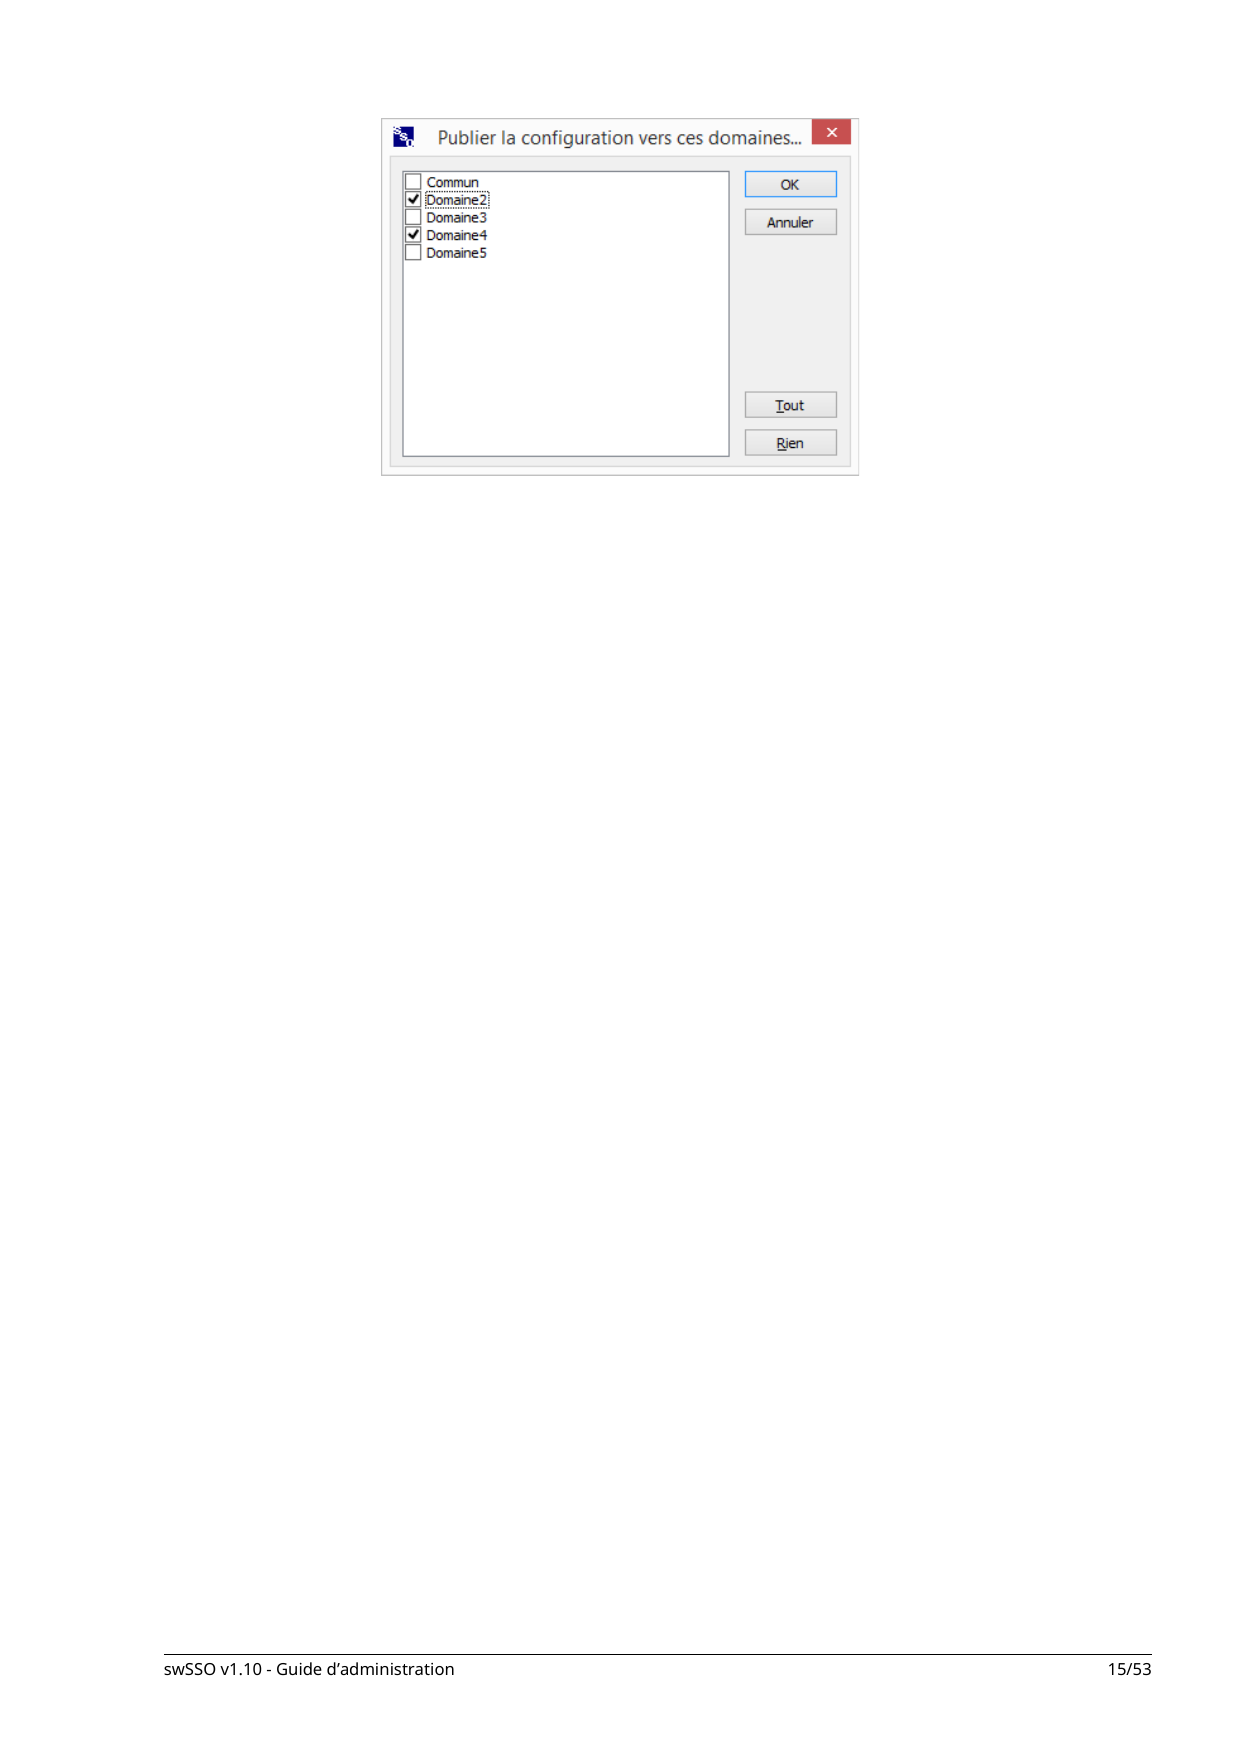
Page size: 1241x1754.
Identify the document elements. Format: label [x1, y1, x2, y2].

picture [381, 118, 860, 476]
